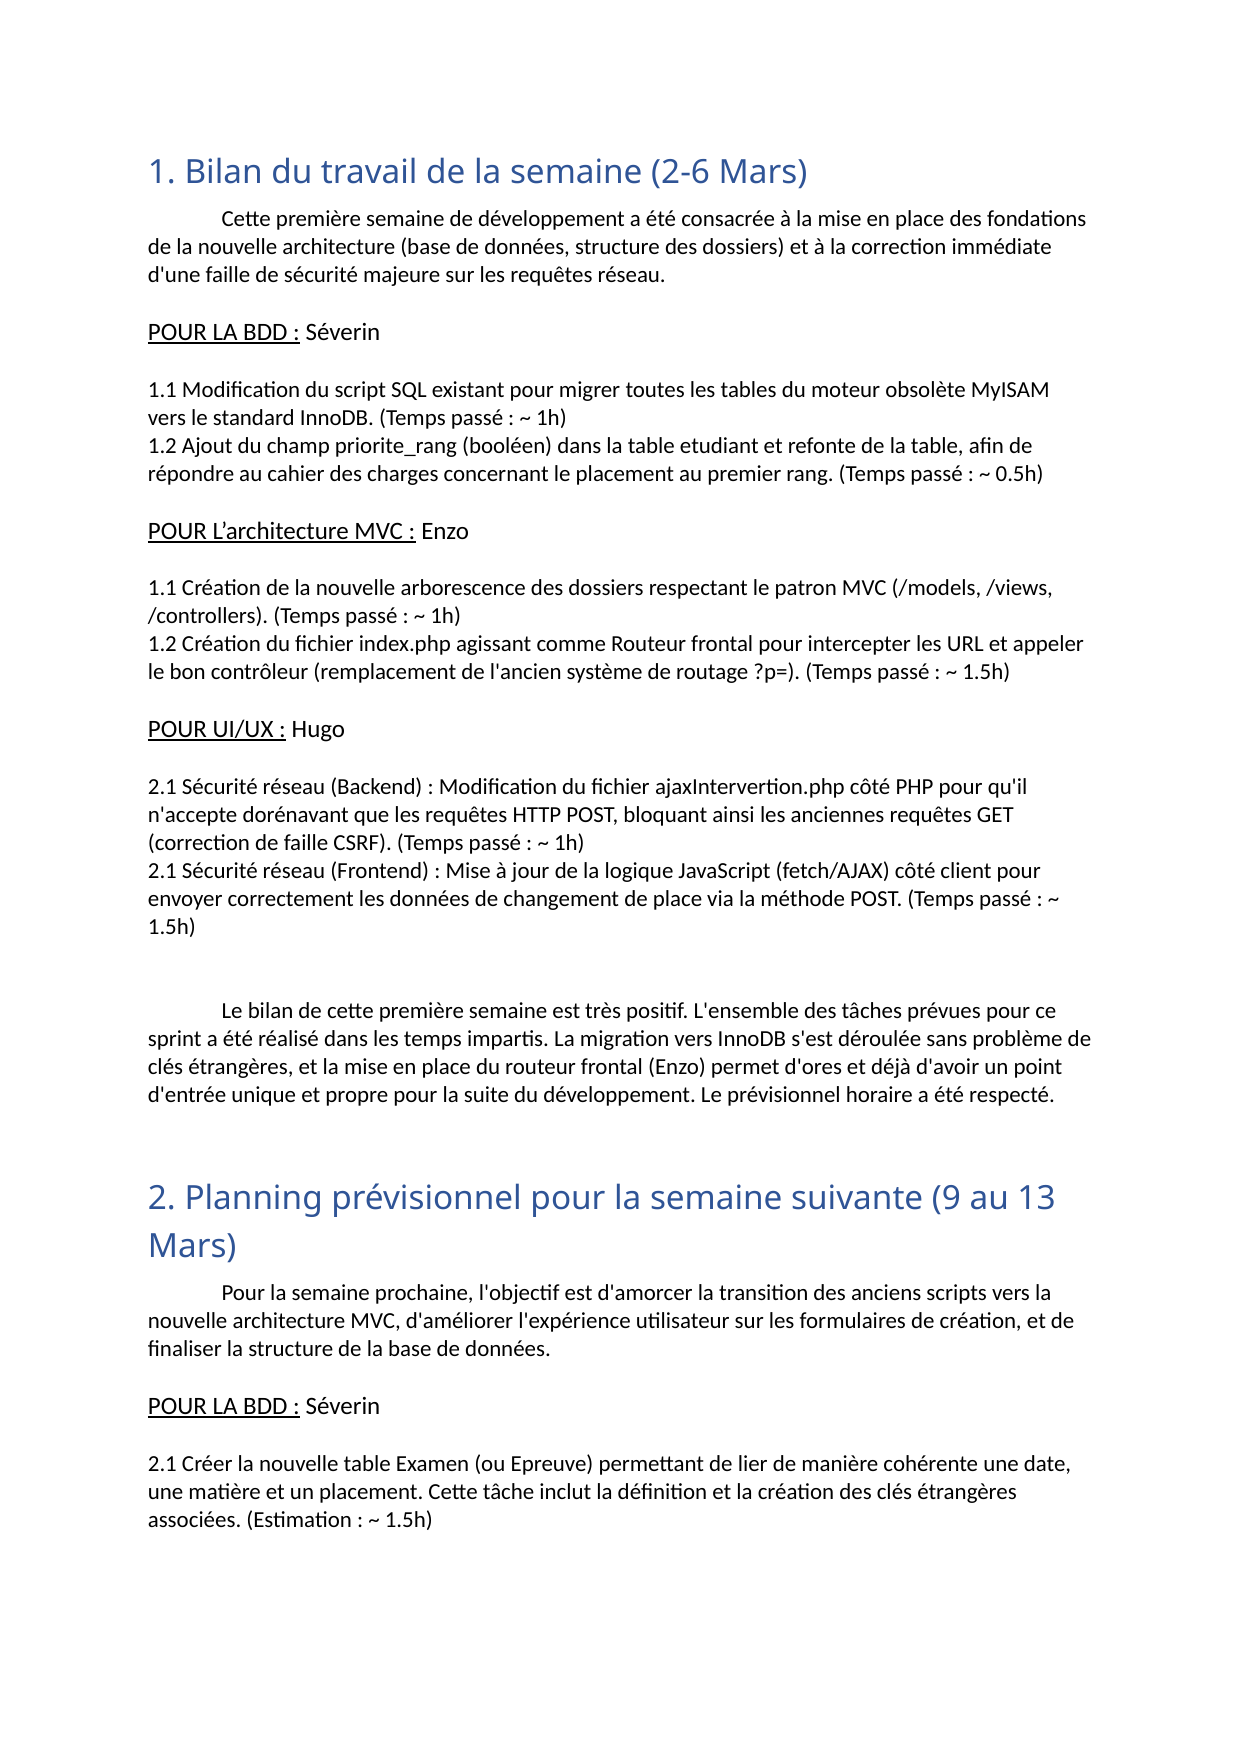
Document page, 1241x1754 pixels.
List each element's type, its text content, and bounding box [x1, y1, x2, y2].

text Le bilan de cette première semaine est très positif. L'ensemble des tâches prévues pour ce sprint a été réalisé dans les temps impartis. La migration vers InnoDB s'est déroulée sans problème de clés étrangères, et la mise en place du routeur frontal (Enzo) permet d'ores et déjà d'avoir un point d'entrée unique et propre pour la suite du développement. Le prévisionnel horaire a été respecté. [148, 996, 1093, 1108]
subtitle 2. Planning prévisionnel pour la semaine suivante (9 au 13 Mars) [148, 1174, 1093, 1267]
text 1.1 Modification du script SQL existant pour migrer toutes les tables du moteur obsolète MyISAM vers le standard InnoDB. (Temps passé : ~ 1h) [148, 375, 1093, 431]
text 2.1 Sécurité réseau (Frontend) : Mise à jour de la logique JavaScript (fetch/AJAX) côté client pour envoyer correctement les données de changement de place via la méthode POST. (Temps passé : ~ 1.5h) [148, 856, 1093, 940]
text POUR L’architecture MVC : Enzo [148, 515, 1093, 545]
text POUR LA BDD : Séverin [148, 1390, 1093, 1421]
text Cette première semaine de développement a été consacrée à la mise en place des fondations de la nouvelle architecture (base de données, structure des dossiers) et à la correction immédiate d'une faille de sécurité majeure sur les requêtes réseau. [148, 204, 1093, 288]
subtitle 1. Bilan du travail de la semaine (2-6 Mars) [148, 148, 1093, 193]
text 1.2 Création du fichier index.php agissant comme Routeur frontal pour intercepter les URL et appeler le bon contrôleur (remplacement de l'ancien système de routage ?p=). (Temps passé : ~ 1.5h) [148, 629, 1093, 685]
text Pour la semaine prochaine, l'objectif est d'amorcer la transition des anciens scripts vers la nouvelle architecture MVC, d'améliorer l'expérience utilisateur sur les formulaires de création, et de finaliser la structure de la base de données. [148, 1278, 1093, 1362]
text 1.1 Création de la nouvelle arborescence des dossiers respectant le patron MVC (/models, /views, /controllers). (Temps passé : ~ 1h) [148, 545, 1093, 629]
text 1.2 Ajout du champ priorite_rang (booléen) dans la table etudiant et refonte de la table, afin de répondre au cahier des charges concernant le placement au premier rang. (Temps passé : ~ 0.5h) [148, 431, 1093, 487]
text POUR LA BDD : Séverin [148, 316, 1093, 347]
text 2.1 Créer la nouvelle table Examen (ou Epreuve) permettant de lier de manière cohérente une date, une matière et un placement. Cette tâche inclut la définition et la création des clés étrangères associées. (Estimation : ~ 1.5h) [148, 1449, 1093, 1533]
text 2.1 Sécurité réseau (Backend) : Modification du fichier ajaxIntervertion.php côté PHP pour qu'il n'accepte dorénavant que les requêtes HTTP POST, bloquant ainsi les anciennes requêtes GET (correction de faille CSRF). (Temps passé : ~ 1h) [148, 772, 1093, 856]
text POUR UI/UX : Hugo [148, 713, 1093, 744]
